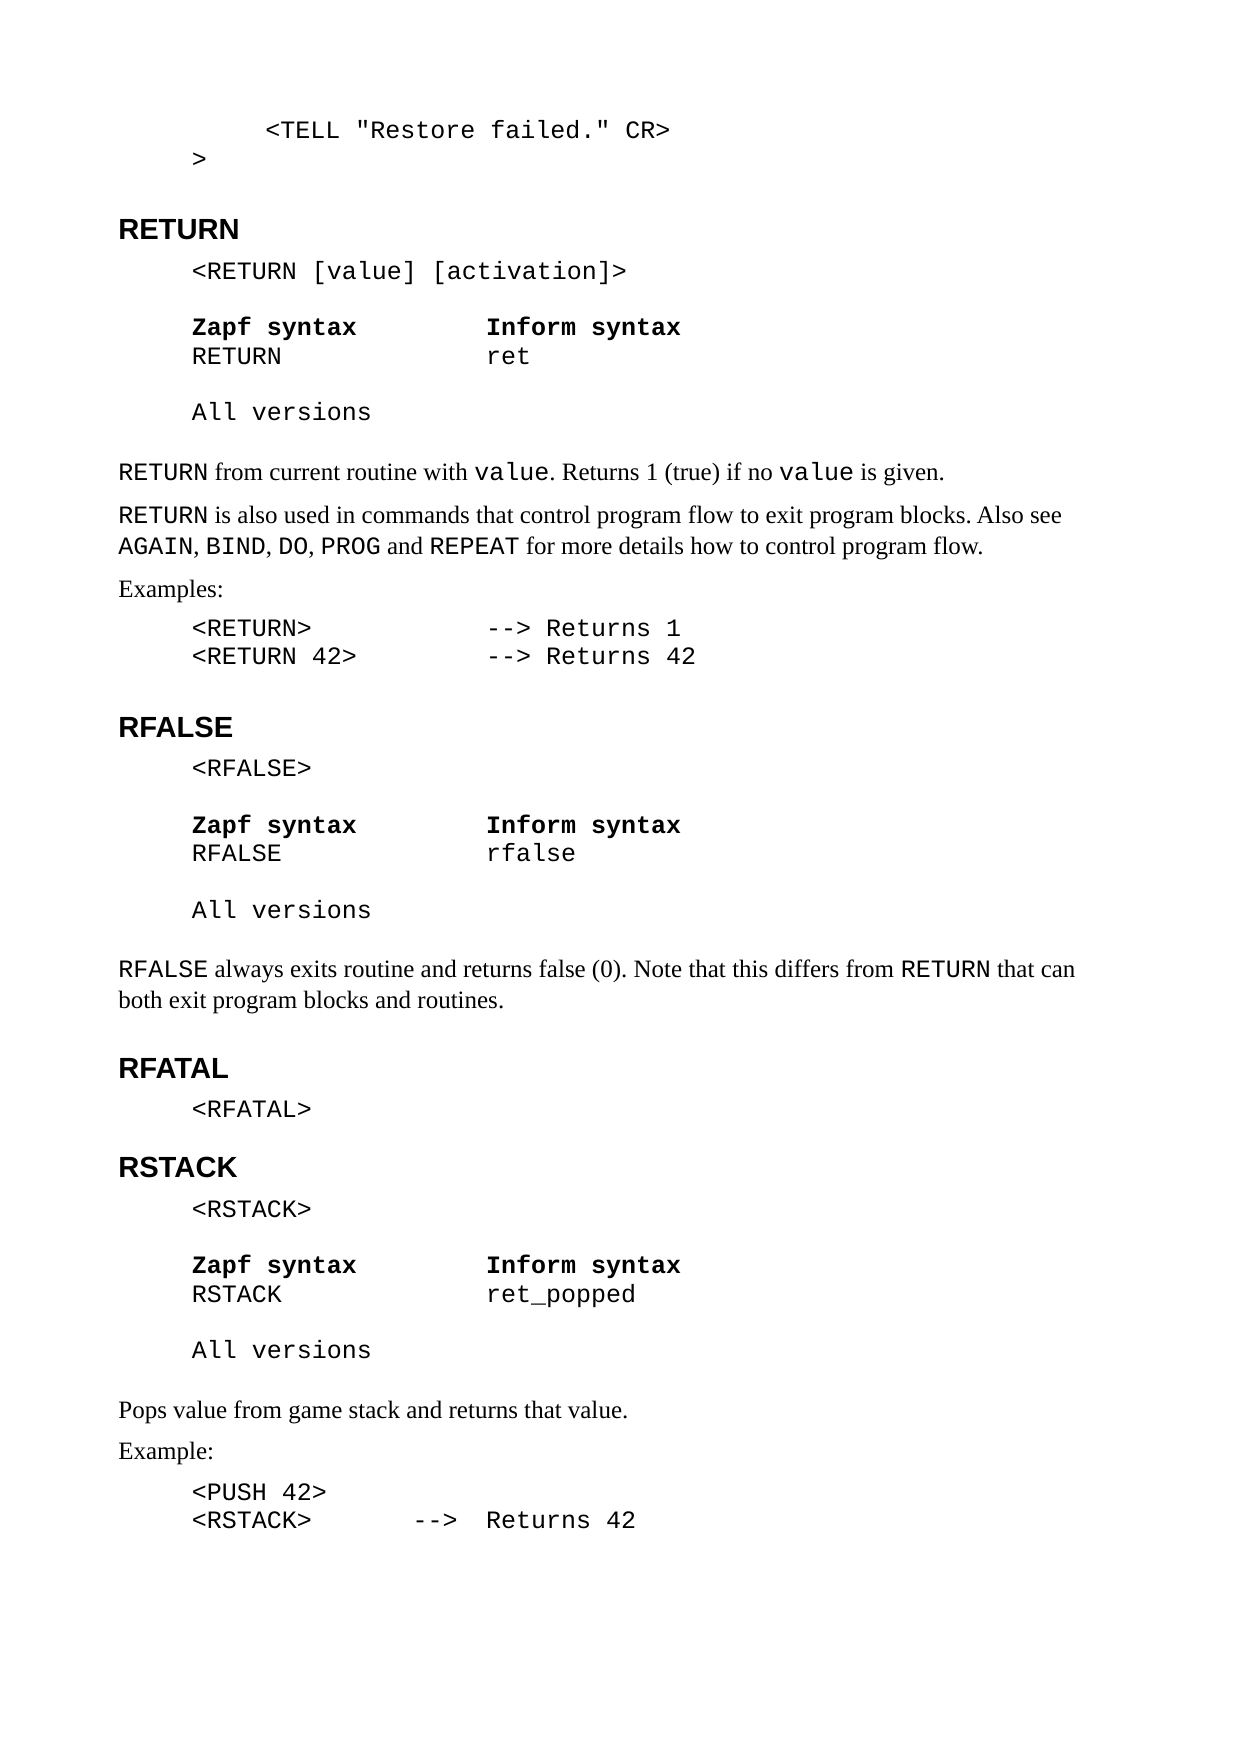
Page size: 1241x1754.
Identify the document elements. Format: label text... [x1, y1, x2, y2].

text RETURN ret [192, 343, 1122, 372]
text <RFALSE> [192, 756, 1122, 784]
text <PUSH 42> <RSTACK> --> Returns 42 [118, 1477, 1122, 1536]
text Pops value from game stack and returns that value. [118, 1395, 1122, 1423]
text All versions [192, 897, 1122, 926]
text <RETURN [value] [activation]> [192, 258, 1122, 287]
subtitle RETURN [118, 212, 1122, 246]
text RFALSE always exits routine and returns false (0). Note that this differs from RETURN that can both exit program blocks and routines. [118, 954, 1122, 1013]
text <RETURN> --> Returns 1 <RETURN 42> --> Returns 42 [118, 615, 1122, 672]
text All versions [192, 1338, 1122, 1366]
text RSTACK ret_popped [192, 1281, 1122, 1310]
text RETURN is also used in commands that control program flow to exit program blocks. Also see AGAIN, BIND, DO, PROG and REPEAT for more details how to control program flow. [118, 500, 1122, 562]
subtitle RSTACK [118, 1150, 1122, 1184]
text RETURN from current routine with value. Returns 1 (true) if no value is given. [118, 457, 1122, 487]
text Zapf syntax Inform syntax [192, 1253, 1122, 1281]
text <RSTACK> [192, 1196, 1122, 1225]
text All versions [192, 400, 1122, 457]
text Zapf syntax Inform syntax [192, 315, 1122, 343]
text <TELL "Restore failed." CR> > [118, 118, 1122, 175]
text Zapf syntax Inform syntax [192, 812, 1122, 841]
text Example: [118, 1436, 1122, 1465]
subtitle RFALSE [118, 709, 1122, 743]
subtitle RFATAL [118, 1051, 1122, 1084]
text Examples: [118, 574, 1122, 603]
text <RFATAL> [192, 1097, 1122, 1125]
text RFALSE rfalse [192, 841, 1122, 869]
